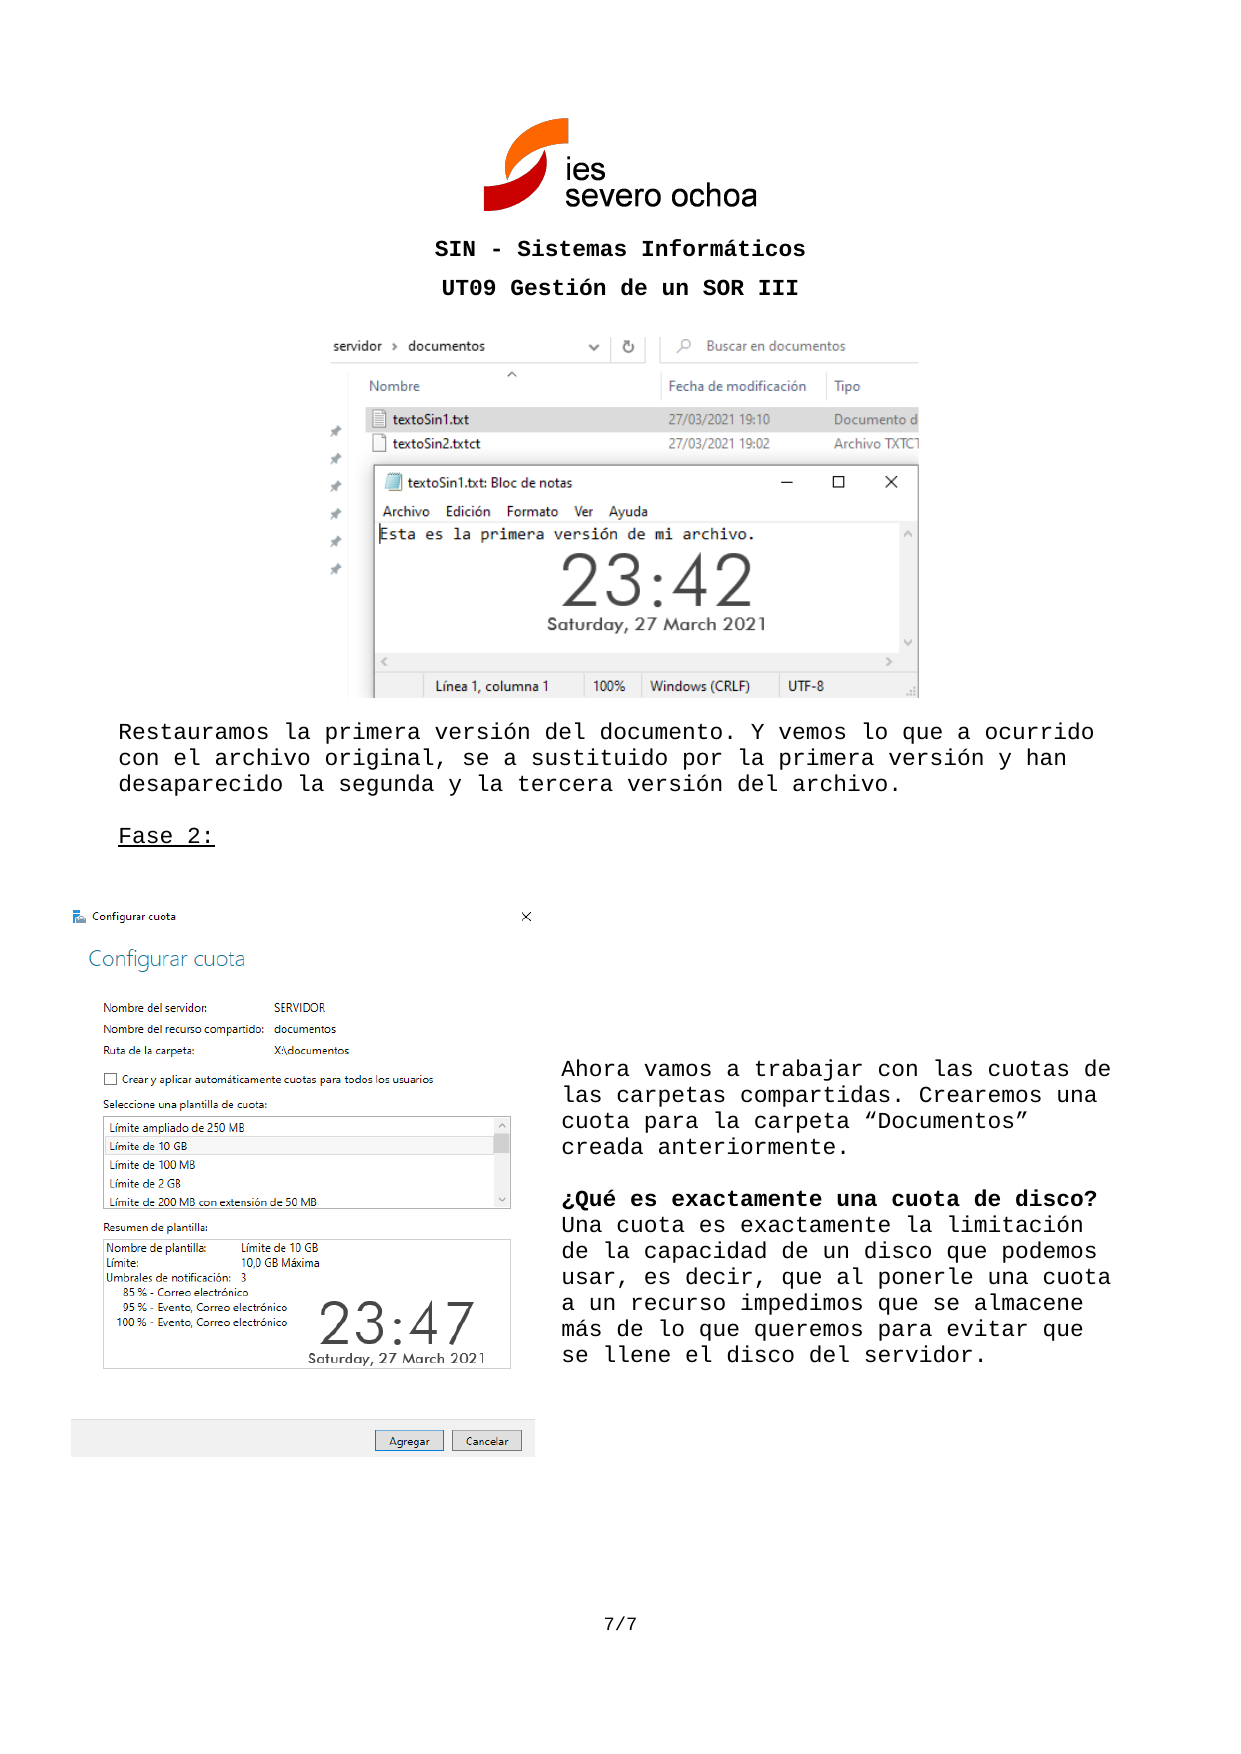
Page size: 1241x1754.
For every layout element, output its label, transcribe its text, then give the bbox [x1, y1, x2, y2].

picture [483, 118, 757, 211]
picture [330, 337, 919, 698]
text Fase 2: [118, 824, 1122, 850]
text Ahora vamos a trabajar con las cuotas de las carpetas compartidas. Crearemos una cuota para la carpeta “Documentos” creada anteriormente. [536, 1058, 1122, 1162]
text Una cuota es exactamente la limitación de la capacidad de un disco que podemos usar, es decir, que al ponerle una cuota a un recurso impedimos que se almacene más de lo que queremos para evitar que se llene el disco del servidor. [536, 1213, 1122, 1369]
text Restauramos la primera versión del documento. Y vemos lo que a ocurrido con el archivo original, se a sustituido por la primera versión y han desaparecido la segunda y la tercera versión del archivo. [118, 721, 1122, 798]
picture [71, 905, 536, 1457]
text ¿Qué es exactamente una cuota de disco? [536, 1187, 1122, 1213]
